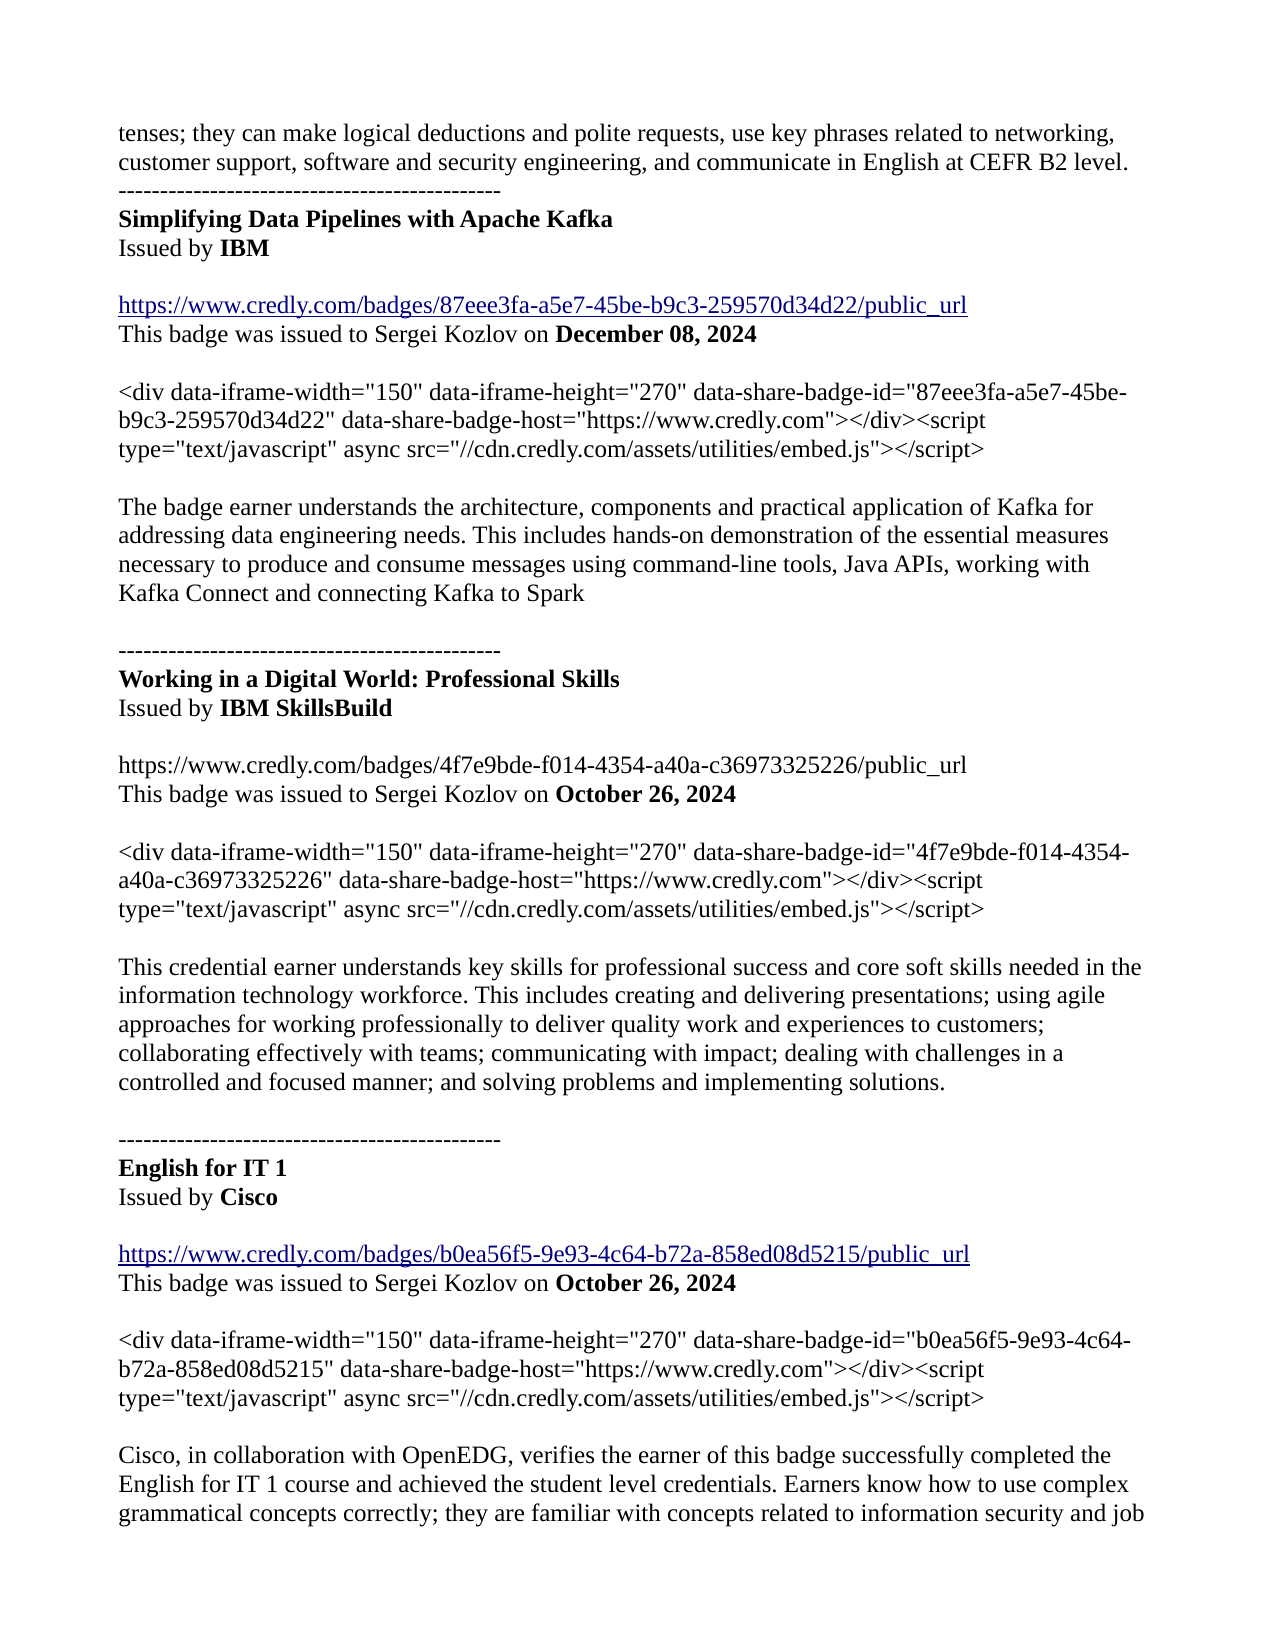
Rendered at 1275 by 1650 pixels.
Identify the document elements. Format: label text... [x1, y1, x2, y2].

text This badge was issued to Sergei Kozlov on October 26, 2024 [118, 1268, 1157, 1297]
text The badge earner understands the architecture, components and practical application of Kafka for addressing data engineering needs. This includes hands-on demonstration of the essential measures necessary to produce and consume messages using command-line tools, Java APIs, working with Kafka Connect and connecting Kafka to Spark [118, 492, 1157, 607]
text https://www.credly.com/badges/87eee3fa-a5e7-45be-b9c3-259570d34d22/public_url [118, 291, 1157, 319]
text English for IT 1 [118, 1153, 1157, 1182]
text Issued by IBM SkillsBuild [118, 693, 1157, 722]
text Issued by Cisco [118, 1182, 1157, 1211]
text Working in a Digital World: Professional Skills [118, 664, 1157, 693]
text <div data-iframe-width="150" data-iframe-height="270" data-share-badge-id="4f7e9bde-f014-4354-a40a-c36973325226" data-share-badge-host="https://www.credly.com"></div><script type="text/javascript" async src="//cdn.credly.com/assets/utilities/embed.js"></script> [118, 837, 1157, 923]
text Simplifying Data Pipelines with Apache Kafka [118, 204, 1157, 233]
text https://www.credly.com/badges/b0ea56f5-9e93-4c64-b72a-858ed08d5215/public_url [118, 1239, 1157, 1268]
text ---------------------------------------------- [118, 176, 1157, 204]
text This badge was issued to Sergei Kozlov on October 26, 2024 [118, 779, 1157, 808]
text tenses; they can make logical deductions and polite requests, use key phrases related to networking, customer support, software and security engineering, and communicate in English at CEFR B2 level. [118, 118, 1157, 176]
text Issued by IBM [118, 233, 1157, 262]
text <div data-iframe-width="150" data-iframe-height="270" data-share-badge-id="b0ea56f5-9e93-4c64-b72a-858ed08d5215" data-share-badge-host="https://www.credly.com"></div><script type="text/javascript" async src="//cdn.credly.com/assets/utilities/embed.js"></script> [118, 1326, 1157, 1412]
text Cisco, in collaboration with OpenEDG, verifies the earner of this badge successfully completed the English for IT 1 course and achieved the student level credentials. Earners know how to use complex grammatical concepts correctly; they are familiar with concepts related to information security and job [118, 1441, 1157, 1527]
text https://www.credly.com/badges/4f7e9bde-f014-4354-a40a-c36973325226/public_url [118, 751, 1157, 779]
text This badge was issued to Sergei Kozlov on December 08, 2024 [118, 319, 1157, 348]
text ---------------------------------------------- [118, 636, 1157, 664]
text ---------------------------------------------- [118, 1124, 1157, 1153]
text This credential earner understands key skills for professional success and core soft skills needed in the information technology workforce. This includes creating and delivering presentations; using agile approaches for working professionally to deliver quality work and experiences to customers; collaborating effectively with teams; communicating with impact; dealing with challenges in a controlled and focused manner; and solving problems and implementing solutions. [118, 952, 1157, 1096]
text <div data-iframe-width="150" data-iframe-height="270" data-share-badge-id="87eee3fa-a5e7-45be-b9c3-259570d34d22" data-share-badge-host="https://www.credly.com"></div><script type="text/javascript" async src="//cdn.credly.com/assets/utilities/embed.js"></script> [118, 377, 1157, 463]
